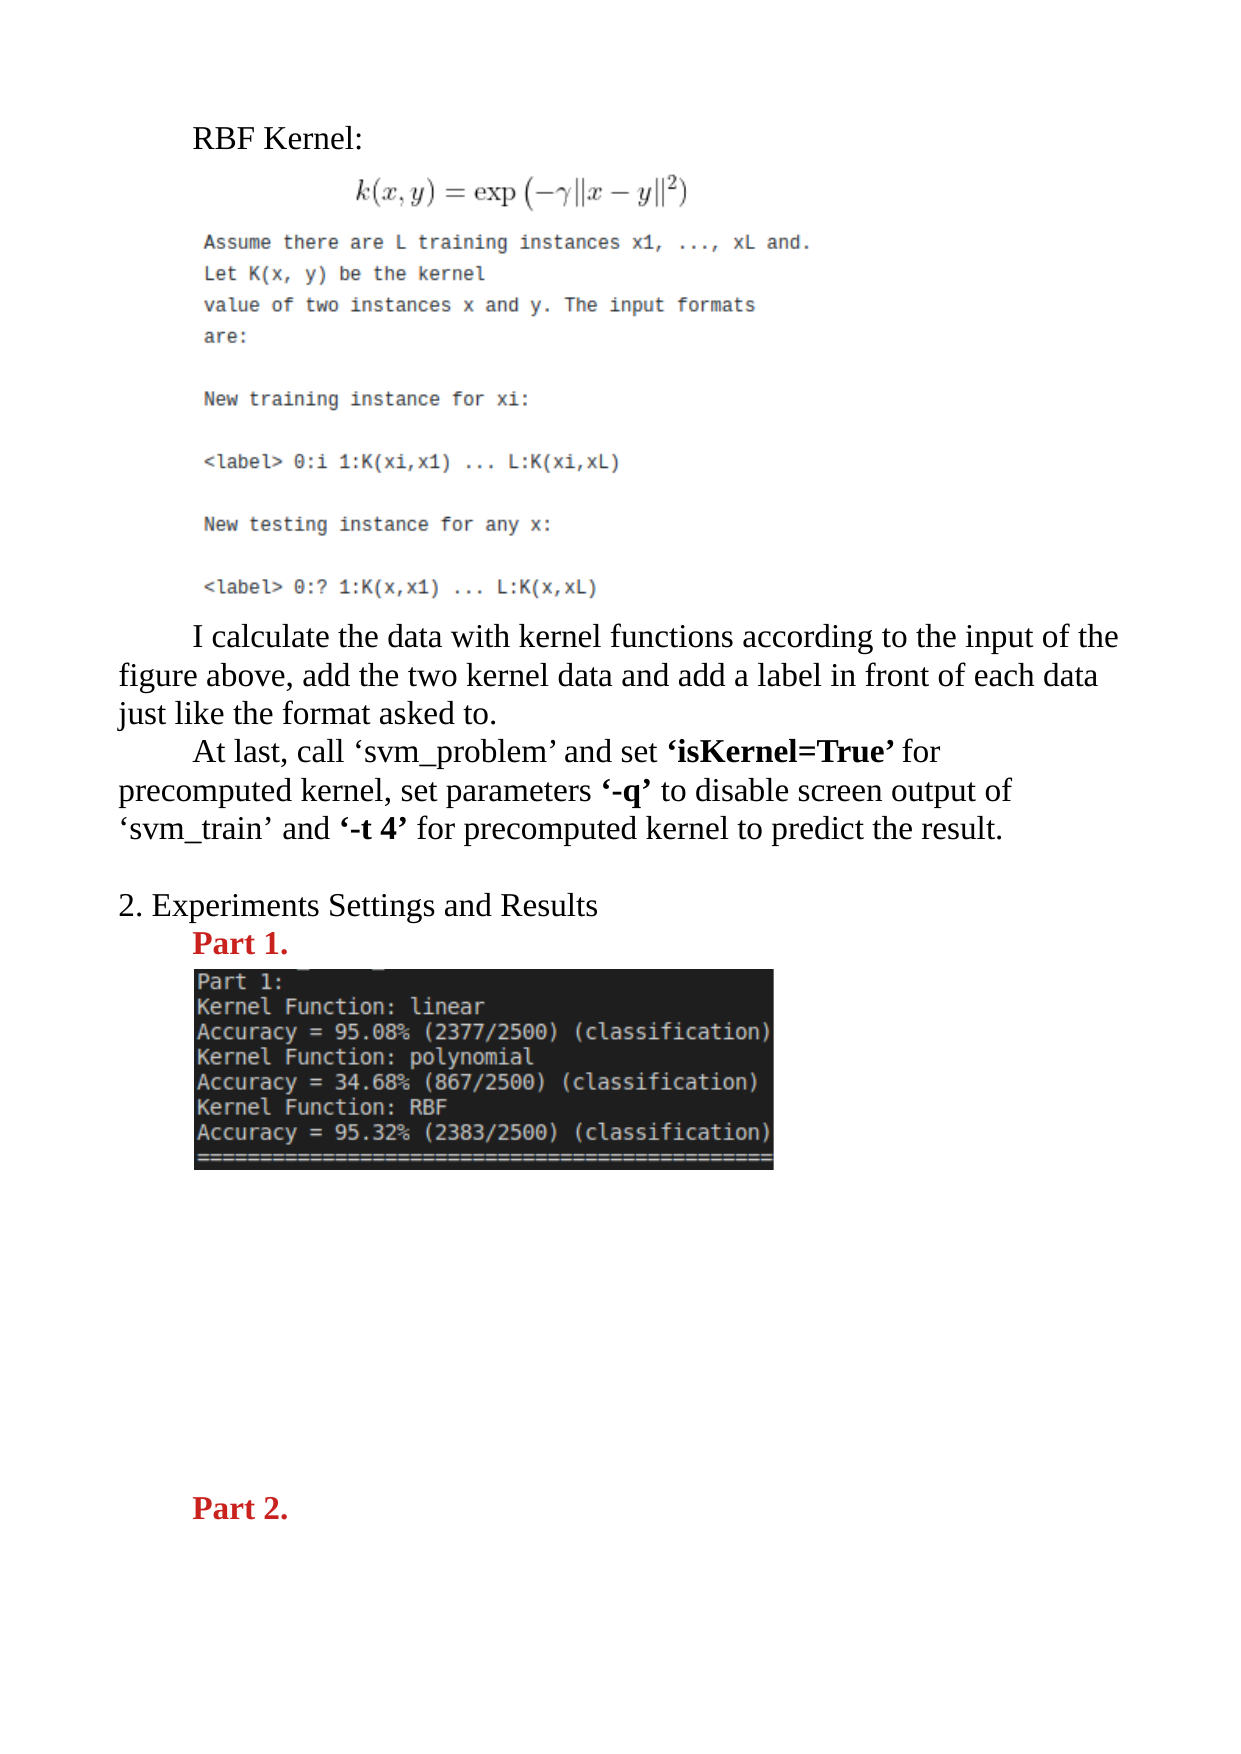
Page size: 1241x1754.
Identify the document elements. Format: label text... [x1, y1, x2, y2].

picture [194, 969, 774, 1170]
text Part 2. [118, 1488, 1122, 1527]
text 2. Experiments Settings and Results [118, 885, 1122, 923]
picture [194, 156, 810, 611]
text RBF Kernel: [118, 118, 1122, 156]
text I calculate the data with kernel functions according to the input of the figure above, add the two kernel data and add a label in front of each data just like the format asked to. [118, 616, 1122, 731]
text At last, call ‘svm_problem’ and set ‘isKernel=True’ for precomputed kernel, set parameters ‘-q’ to disable screen output of ‘svm_train’ and ‘-t 4’ for precomputed kernel to predict the result. [118, 731, 1122, 846]
text Part 1. [118, 923, 1122, 961]
